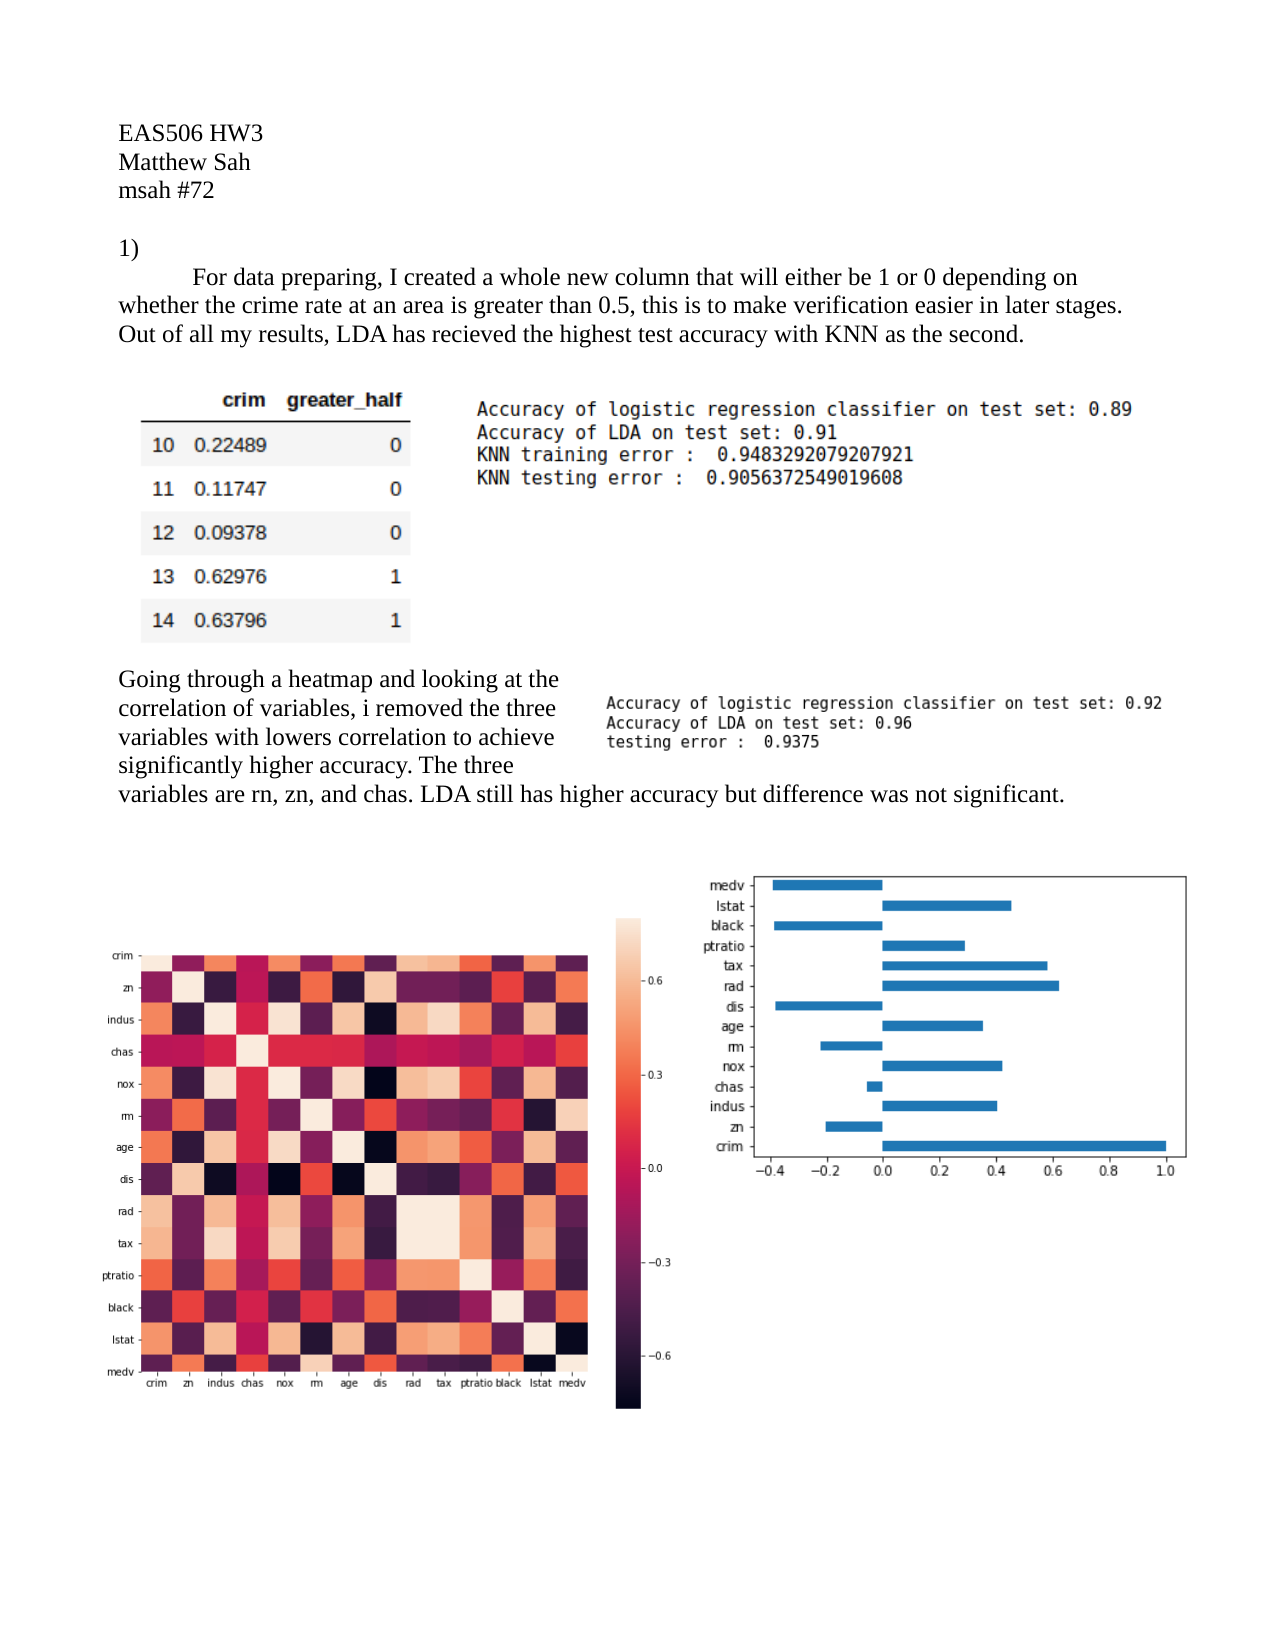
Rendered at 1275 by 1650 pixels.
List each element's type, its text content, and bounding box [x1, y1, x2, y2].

text Going through a heatmap and looking at the correlation of variables, i removed the three variables with lowers correlation to achieve significantly higher accuracy. The three variables are rn, zn, and chas. LDA still has higher accuracy but difference was not significant. [118, 664, 1157, 808]
text Out of all my results, LDA has recieved the highest test accuracy with KNN as the second. [118, 319, 1157, 348]
text For data preparing, I created a whole new column that will either be 1 or 0 depending on whether the crime rate at an area is greater than 0.5, this is to make verification easier in later stages. [118, 262, 1157, 319]
text Matthew Sah [118, 147, 1157, 176]
text 1) [118, 233, 1157, 262]
text EAS506 HW3 [118, 118, 1157, 147]
text msah #72 [118, 176, 1157, 204]
picture [460, 394, 1154, 498]
picture [135, 374, 428, 654]
picture [51, 831, 1241, 1490]
picture [592, 691, 1192, 758]
